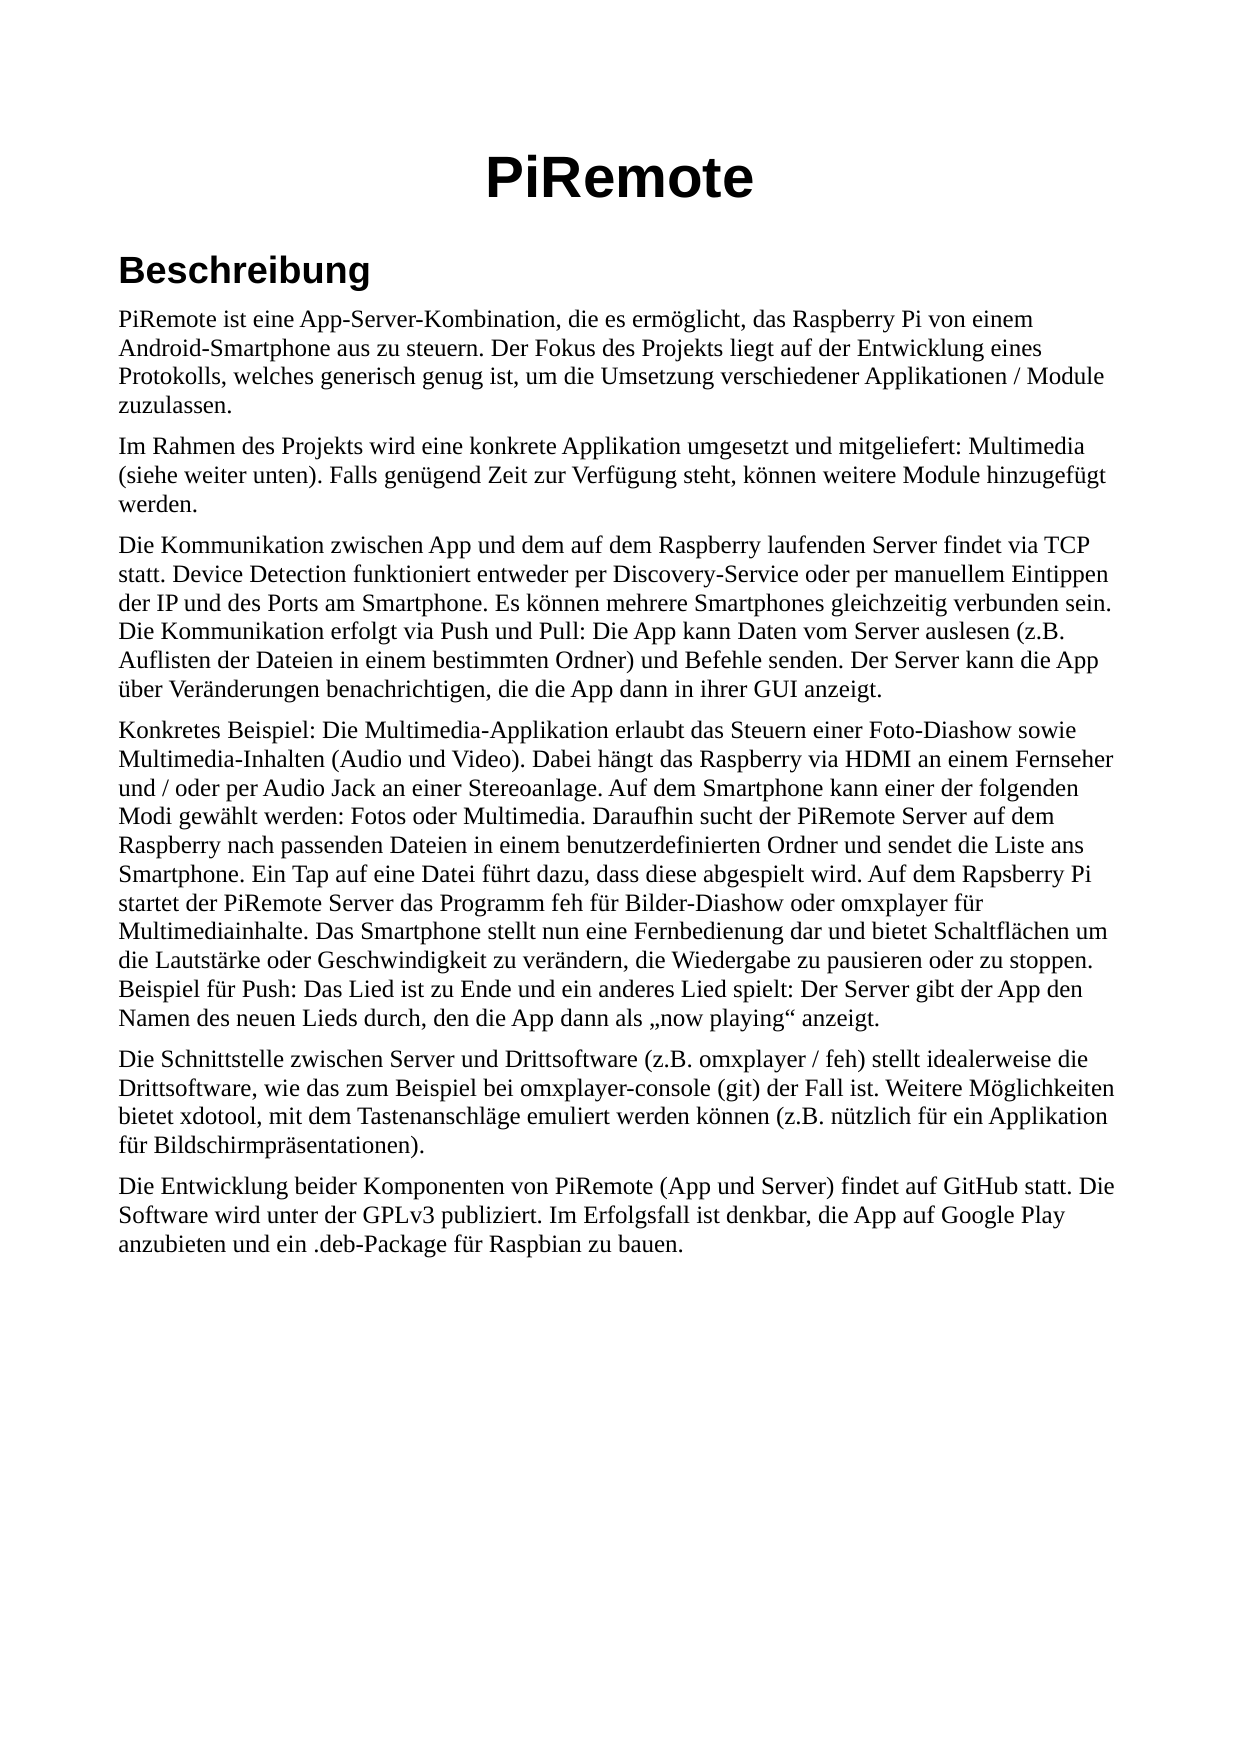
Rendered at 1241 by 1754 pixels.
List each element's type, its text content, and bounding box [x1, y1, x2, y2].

text Die Kommunikation zwischen App und dem auf dem Raspberry laufenden Server findet via TCP statt. Device Detection funktioniert entweder per Discovery-Service oder per manuellem Eintippen der IP und des Ports am Smartphone. Es können mehrere Smartphones gleichzeitig verbunden sein. Die Kommunikation erfolgt via Push und Pull: Die App kann Daten vom Server auslesen (z.B. Auflisten der Dateien in einem bestimmten Ordner) und Befehle senden. Der Server kann die App über Veränderungen benachrichtigen, die die App dann in ihrer GUI anzeigt. [118, 530, 1122, 703]
subtitle Beschreibung [118, 248, 1122, 291]
text Konkretes Beispiel: Die Multimedia-Applikation erlaubt das Steuern einer Foto-Diashow sowie Multimedia-Inhalten (Audio und Video). Dabei hängt das Raspberry via HDMI an einem Fernseher und / oder per Audio Jack an einer Stereoanlage. Auf dem Smartphone kann einer der folgenden Modi gewählt werden: Fotos oder Multimedia. Daraufhin sucht der PiRemote Server auf dem Raspberry nach passenden Dateien in einem benutzerdefinierten Ordner und sendet die Liste ans Smartphone. Ein Tap auf eine Datei führt dazu, dass diese abgespielt wird. Auf dem Rapsberry Pi startet der PiRemote Server das Programm feh für Bilder-Diashow oder omxplayer für Multimediainhalte. Das Smartphone stellt nun eine Fernbedienung dar und bietet Schaltflächen um die Lautstärke oder Geschwindigkeit zu verändern, die Wiedergabe zu pausieren oder zu stoppen. Beispiel für Push: Das Lied ist zu Ende und ein anderes Lied spielt: Der Server gibt der App den Namen des neuen Lieds durch, den die App dann als „now playing“ anzeigt. [118, 715, 1122, 1031]
text Die Schnittstelle zwischen Server und Drittsoftware (z.B. omxplayer / feh) stellt idealerweise die Drittsoftware, wie das zum Beispiel bei omxplayer-console (git) der Fall ist. Weitere Möglichkeiten bietet xdotool, mit dem Tastenanschläge emuliert werden können (z.B. nützlich für ein Applikation für Bildschirmpräsentationen). [118, 1044, 1122, 1159]
text PiRemote ist eine App-Server-Kombination, die es ermöglicht, das Raspberry Pi von einem Android-Smartphone aus zu steuern. Der Fokus des Projekts liegt auf der Entwicklung eines Protokolls, welches generisch genug ist, um die Umsetzung verschiedener Applikationen / Module zuzulassen. [118, 304, 1122, 419]
title PiRemote [118, 143, 1122, 210]
text Im Rahmen des Projekts wird eine konkrete Applikation umgesetzt und mitgeliefert: Multimedia (siehe weiter unten). Falls genügend Zeit zur Verfügung steht, können weitere Module hinzugefügt werden. [118, 431, 1122, 518]
text Die Entwicklung beider Komponenten von PiRemote (App und Server) findet auf GitHub statt. Die Software wird unter der GPLv3 publiziert. Im Erfolgsfall ist denkbar, die App auf Google Play anzubieten und ein .deb-Package für Raspbian zu bauen. [118, 1171, 1122, 1258]
